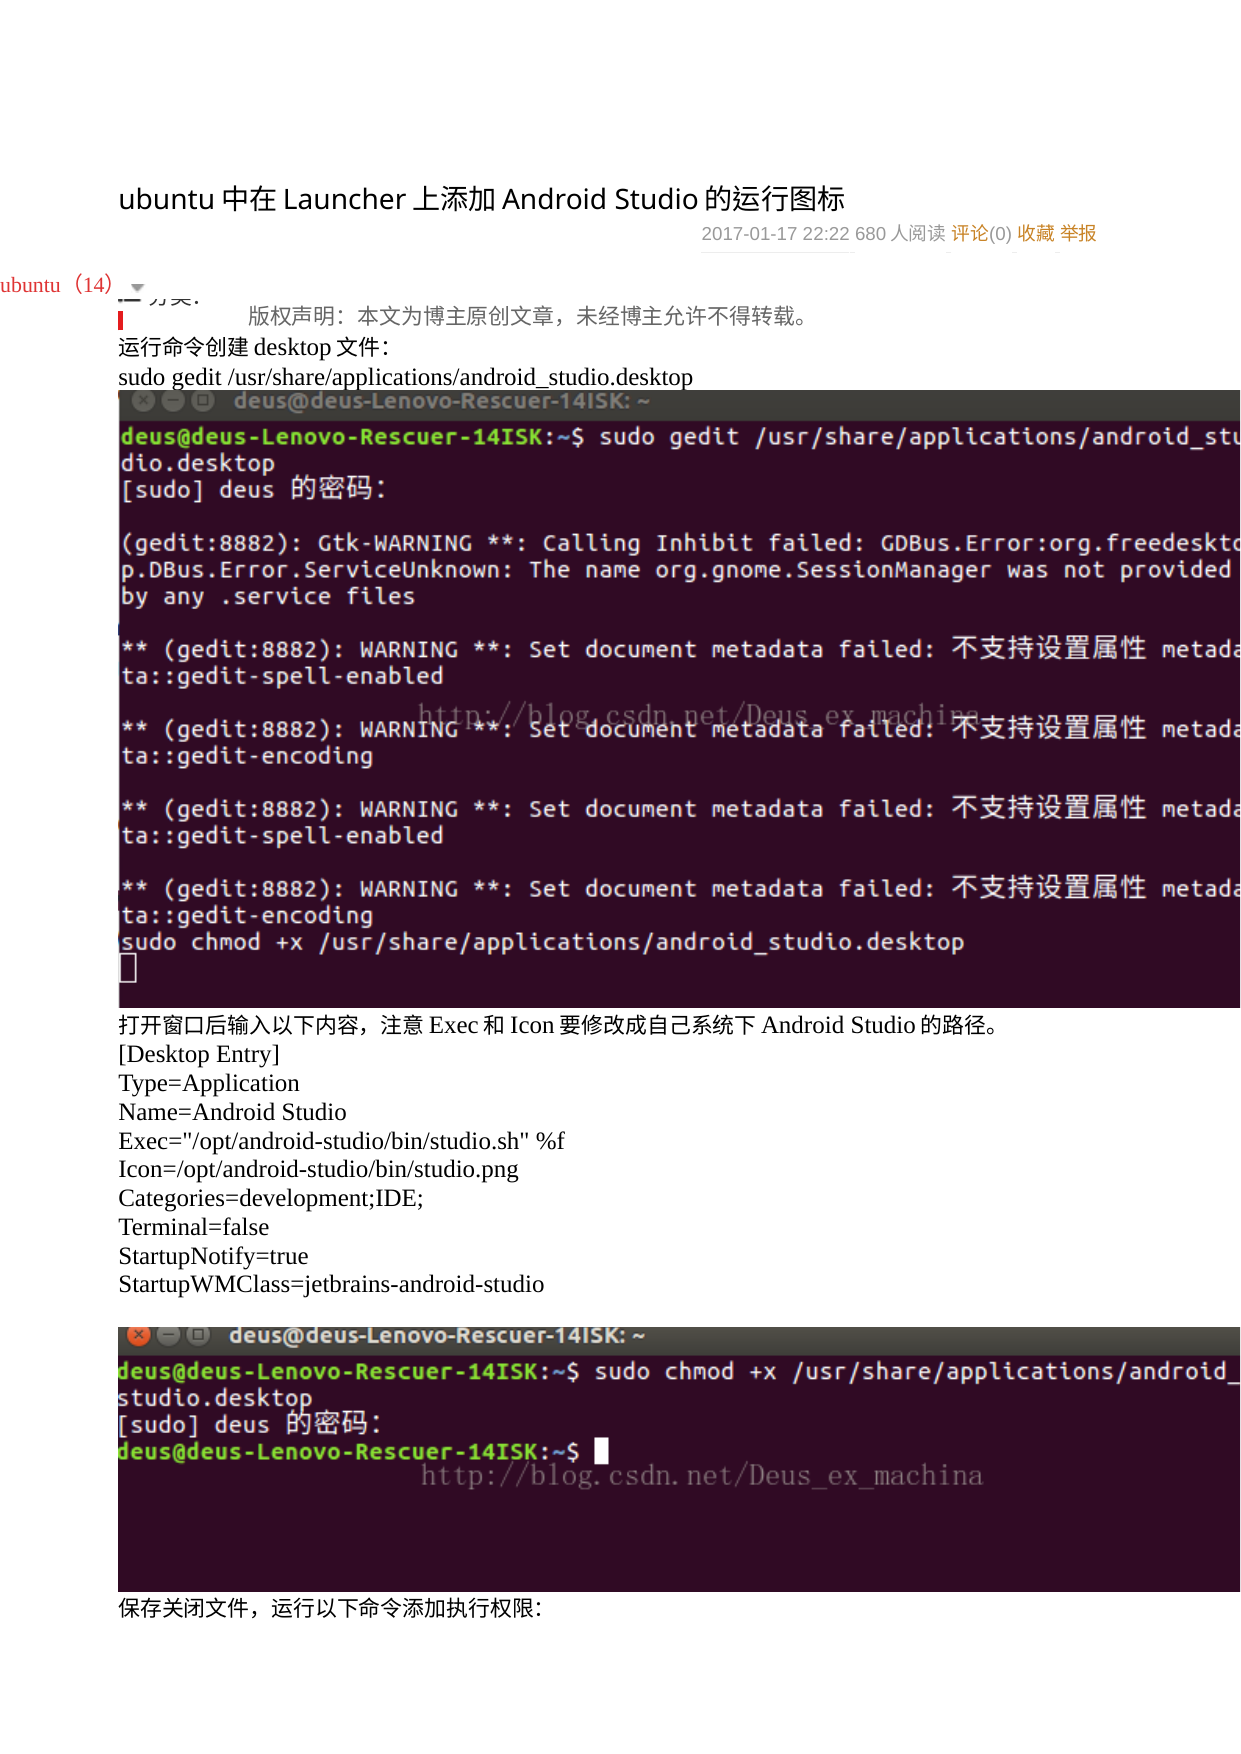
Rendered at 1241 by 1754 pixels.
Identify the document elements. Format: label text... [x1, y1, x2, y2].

picture [118, 390, 1241, 1008]
picture [118, 299, 142, 305]
table_header 运行命令创建desktop文件： sudo gedit /usr/share/applications/android_studio.desktop [118, 330, 1240, 390]
picture [131, 284, 147, 293]
table_header 打开窗口后输入以下内容，注意Exec和Icon要修改成自己系统下Android Studio的路径。 [Desktop Entry] Type=Application Name=Android Studio Exec="/opt/android-studio/bin/studio.sh" %f Icon=/opt/android-studio/bin/studio.png Categories=development;IDE; Terminal=false StartupNotify=true StartupWMClass=jetbrains-android-studio [118, 1008, 1240, 1327]
subtitle ubuntu中在Launcher上添加Android Studio的运行图标 [118, 180, 1122, 218]
text 2017-01-17 22:22 680人阅读 评论(0) 收藏 举报 [126, 218, 1097, 252]
text 分类： [118, 299, 227, 311]
picture [118, 1327, 1241, 1592]
text ubuntu（14） [0, 267, 1240, 299]
table_header 保存关闭文件，运行以下命令添加执行权限： [118, 1592, 1240, 1623]
text 版权声明：本文为博主原创文章，未经博主允许不得转载。 [123, 299, 1122, 330]
